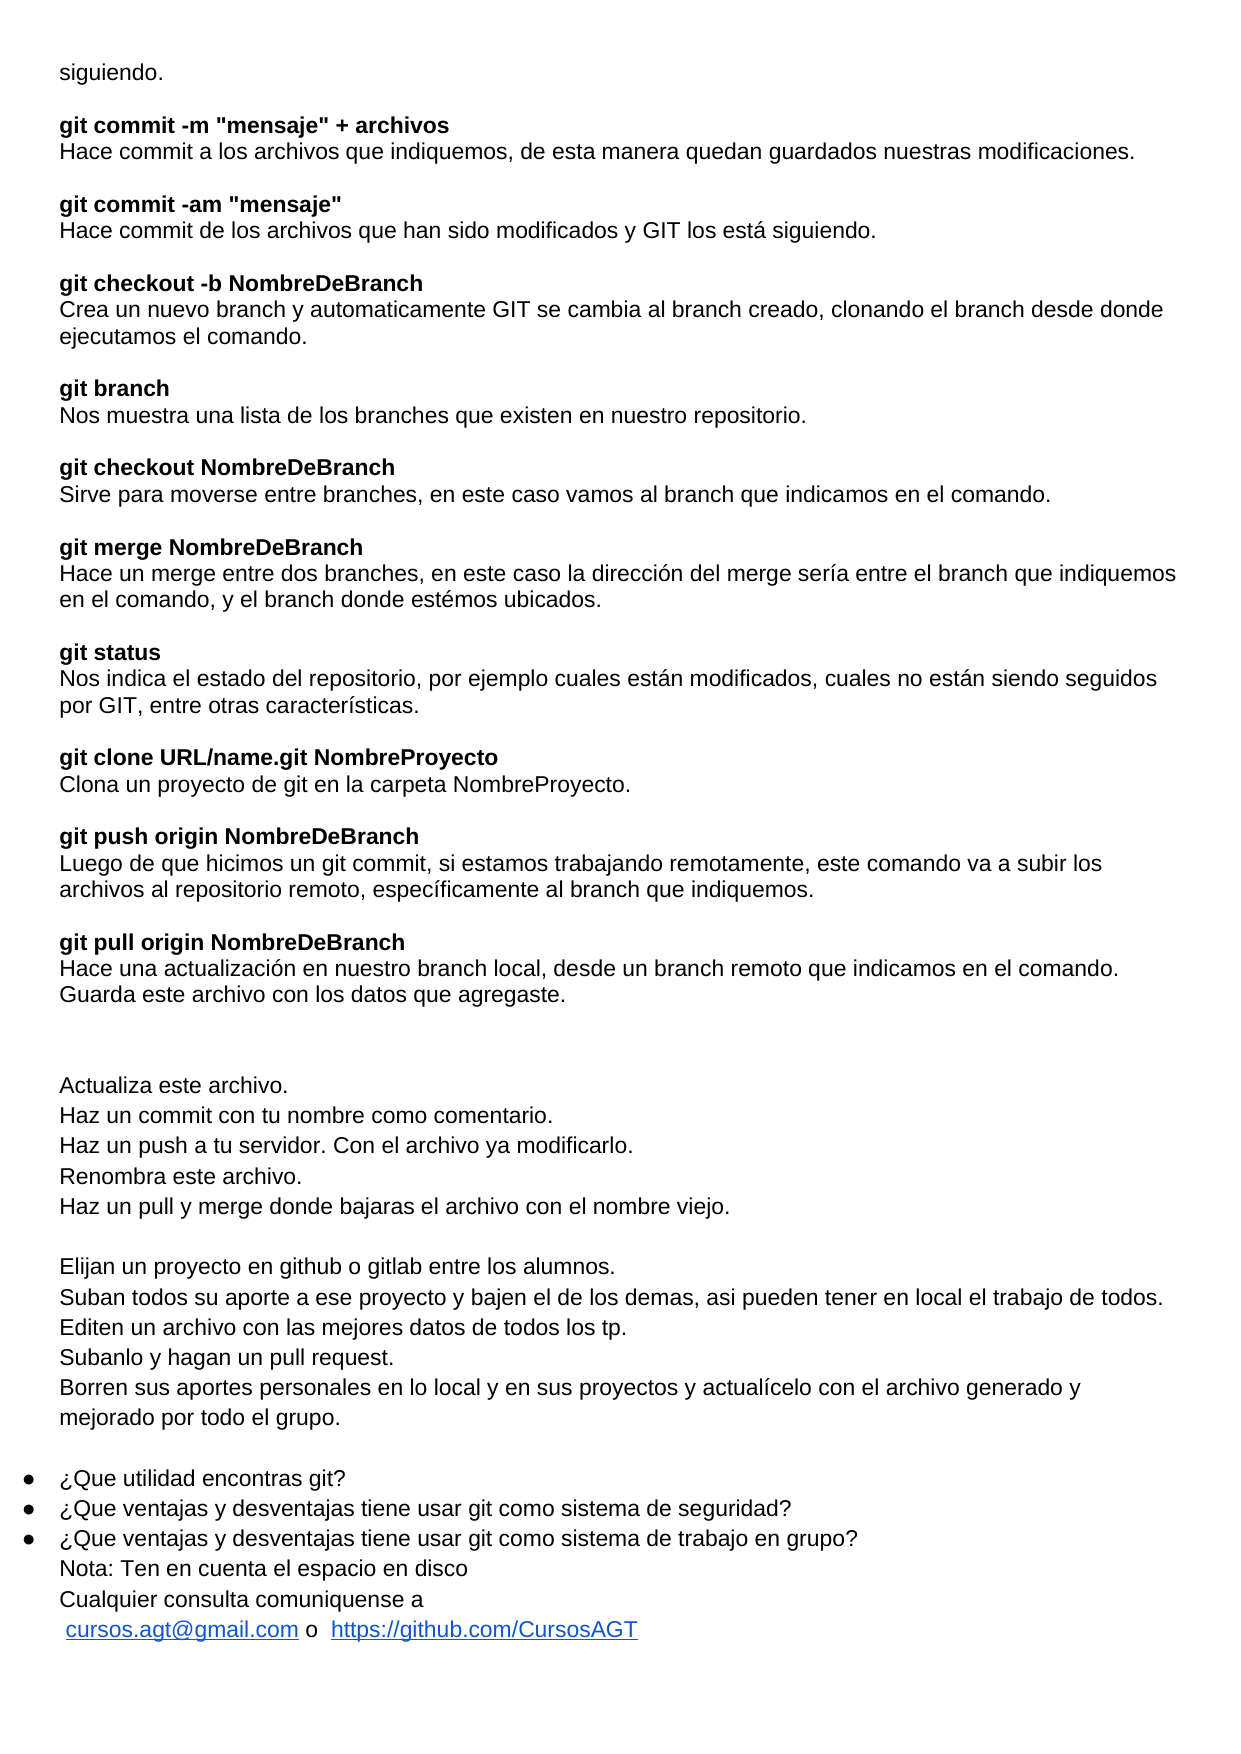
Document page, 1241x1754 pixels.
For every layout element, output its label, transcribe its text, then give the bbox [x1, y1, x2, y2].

list ¿Que ventajas y desventajas tiene usar git como sistema de trabajo en grupo? [22, 1525, 1181, 1552]
text git clone URL/name.git NombreProyecto [59, 744, 1181, 771]
text Hace una actualización en nuestro branch local, desde un branch remoto que indicamos en el comando. [59, 955, 1181, 981]
text Hace commit a los archivos que indiquemos, de esta manera quedan guardados nuestras modificaciones. [59, 138, 1181, 164]
text Editen un archivo con las mejores datos de todos los tp. [59, 1314, 1181, 1340]
text git merge NombreDeBranch [59, 533, 1181, 560]
text Borren sus aportes personales en lo local y en sus proyectos y actualícelo con el archivo generado y mejorado por todo el grupo. [59, 1374, 1181, 1431]
text git checkout NombreDeBranch [59, 454, 1181, 481]
text Hace un merge entre dos branches, en este caso la dirección del merge sería entre el branch que indiquemos en el comando, y el branch donde estémos ubicados. [59, 560, 1181, 612]
text git commit -am "mensaje" [59, 191, 1181, 217]
text git pull origin NombreDeBranch [59, 929, 1181, 955]
text Haz un push a tu servidor. Con el archivo ya modificarlo. [59, 1132, 1181, 1159]
text Nota: Ten en cuenta el espacio en disco [59, 1555, 1181, 1582]
text siguiendo. [59, 59, 1181, 85]
text Guarda este archivo con los datos que agregaste. [59, 981, 1181, 1008]
text git checkout -b NombreDeBranch [59, 270, 1181, 296]
text Sirve para moverse entre branches, en este caso vamos al branch que indicamos en el comando. [59, 481, 1181, 507]
text git status [59, 639, 1181, 665]
text Suban todos su aporte a ese proyecto y bajen el de los demas, asi pueden tener en local el trabajo de todos. [59, 1283, 1181, 1310]
text Haz un commit con tu nombre como comentario. [59, 1102, 1181, 1129]
text Cualquier consulta comuniquense a [59, 1586, 1181, 1612]
text Actualiza este archivo. [59, 1072, 1181, 1098]
text cursos.agt@gmail.com o https://github.com/CursosAGT [59, 1616, 1181, 1642]
text Crea un nuevo branch y automaticamente GIT se cambia al branch creado, clonando el branch desde donde ejecutamos el comando. [59, 296, 1181, 349]
text Haz un pull y merge donde bajaras el archivo con el nombre viejo. [59, 1193, 1181, 1219]
text git commit -m "mensaje" + archivos [59, 112, 1181, 138]
text Elijan un proyecto en github o gitlab entre los alumnos. [59, 1253, 1181, 1280]
text Subanlo y hagan un pull request. [59, 1344, 1181, 1370]
list ¿Que ventajas y desventajas tiene usar git como sistema de seguridad? [22, 1495, 1181, 1521]
text Renombra este archivo. [59, 1163, 1181, 1189]
text Luego de que hicimos un git commit, si estamos trabajando remotamente, este comando va a subir los archivos al repositorio remoto, específicamente al branch que indiquemos. [59, 850, 1181, 902]
text Hace commit de los archivos que han sido modificados y GIT los está siguiendo. [59, 217, 1181, 243]
text git branch [59, 375, 1181, 402]
text Nos muestra una lista de los branches que existen en nuestro repositorio. [59, 402, 1181, 428]
text Clona un proyecto de git en la carpeta NombreProyecto. [59, 771, 1181, 797]
list ¿Que utilidad encontras git? [22, 1465, 1181, 1491]
text git push origin NombreDeBranch [59, 823, 1181, 850]
text Nos indica el estado del repositorio, por ejemplo cuales están modificados, cuales no están siendo seguidos por GIT, entre otras características. [59, 665, 1181, 718]
